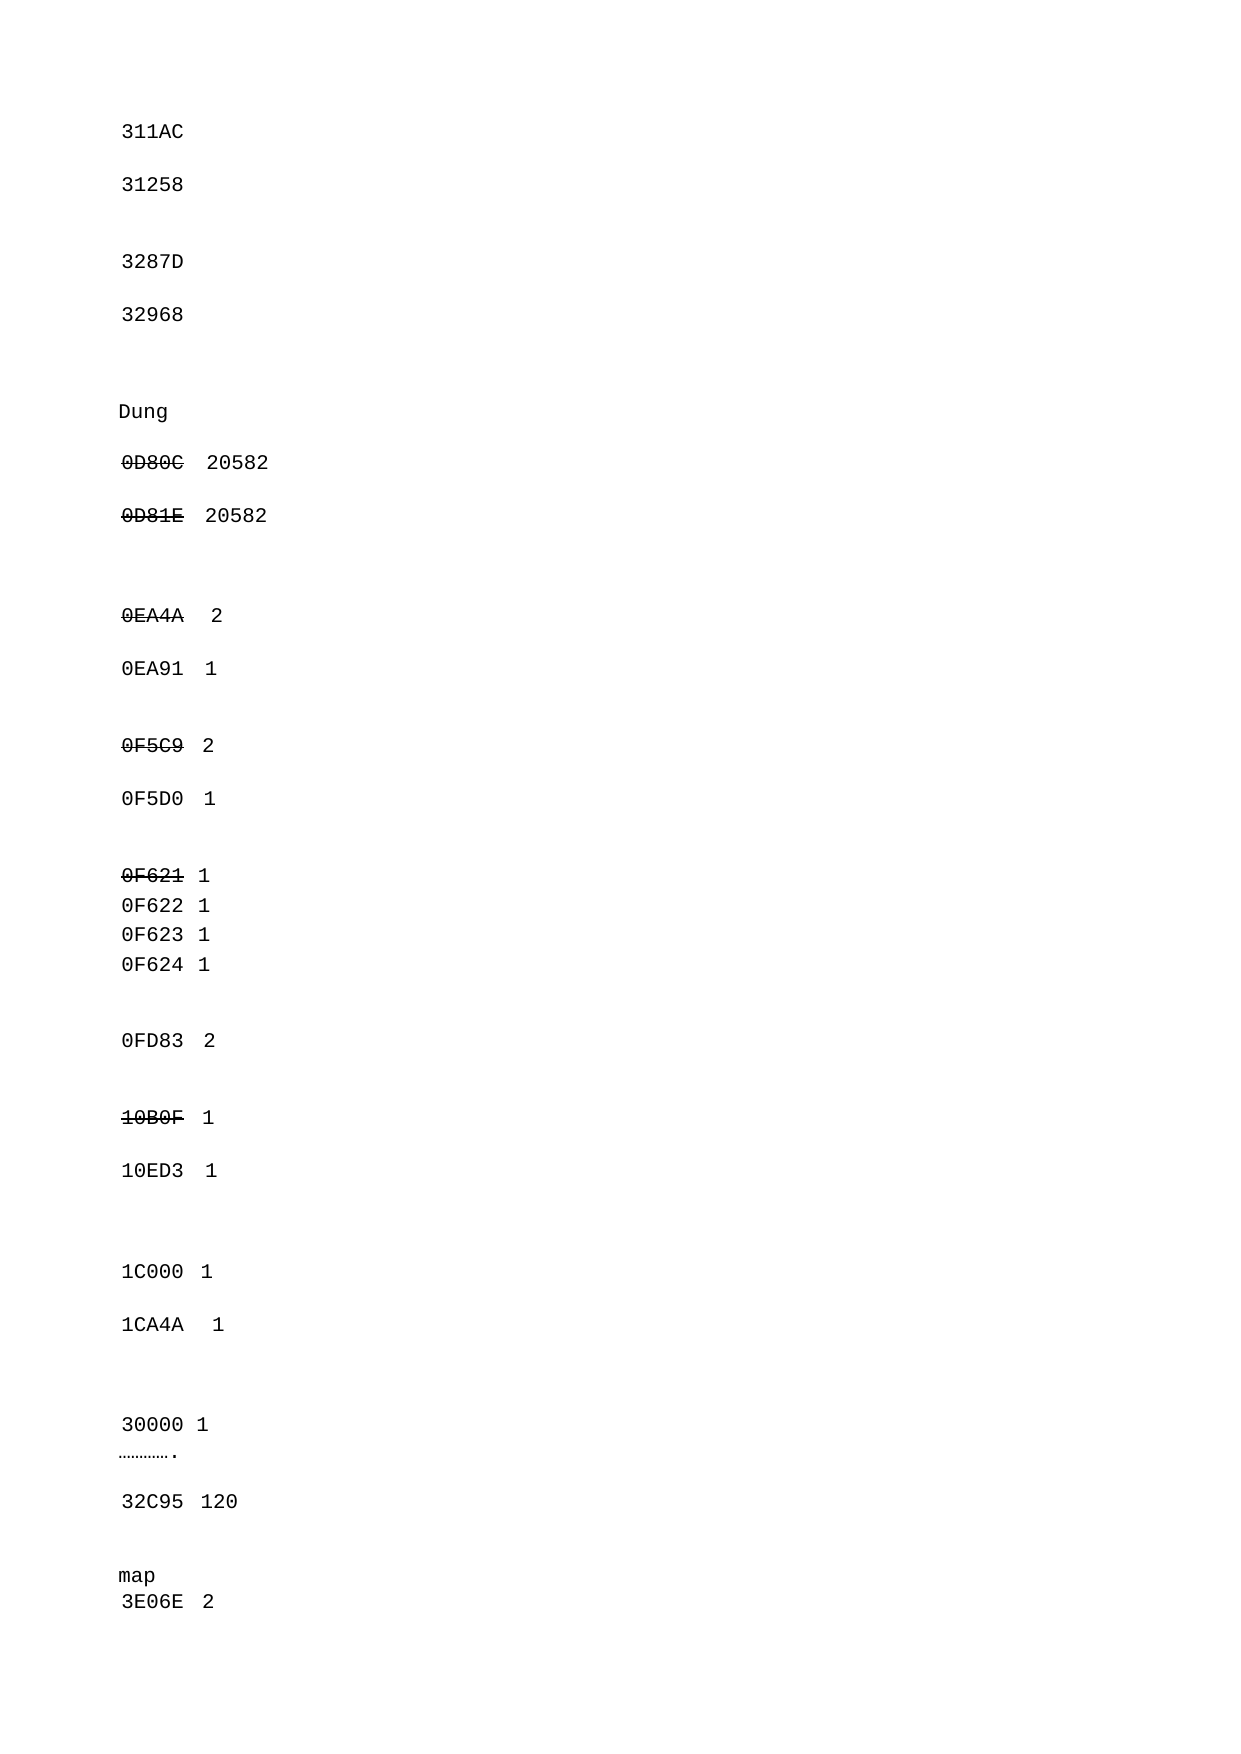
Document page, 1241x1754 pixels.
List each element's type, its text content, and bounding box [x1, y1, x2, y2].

table_header 32968 [118, 301, 213, 331]
table_header 10B0F [118, 1104, 199, 1134]
text Dung [118, 402, 1122, 425]
table_header 20582 [202, 502, 280, 531]
table_header 2 [199, 732, 227, 762]
table_header 0F5D0 [118, 785, 200, 815]
table_header 1CA4A [118, 1311, 209, 1340]
table_header 120 [198, 1488, 251, 1517]
table_header 1 [199, 1104, 227, 1134]
table_header 0FD83 [118, 1028, 200, 1057]
table_cell 0F623 [118, 921, 195, 951]
table_header 2 [200, 1028, 228, 1057]
table_header 32C95 [118, 1488, 197, 1517]
table_header 1 [198, 1258, 226, 1287]
table_header 1 [195, 862, 223, 892]
table_header [199, 248, 265, 277]
table_header 2 [208, 603, 236, 632]
table_header 3287D [118, 248, 199, 277]
table_header 0F621 [118, 862, 195, 892]
table_cell 1 [195, 951, 223, 980]
table_header 2 [199, 1589, 227, 1618]
table_header [213, 171, 234, 201]
table_header 1 [202, 1157, 230, 1187]
table_header 1 [209, 1311, 237, 1340]
text …………. [118, 1441, 1122, 1464]
table_header 20582 [203, 449, 281, 478]
table_header 1 [202, 656, 230, 685]
table_header 0F5C9 [118, 732, 199, 762]
table_header 1 [200, 785, 228, 815]
table_header [202, 118, 243, 148]
table_cell 1 [195, 892, 223, 921]
table_header 0D80C [118, 449, 203, 478]
table_header 0D81E [118, 502, 202, 531]
table_header 30000 [118, 1411, 193, 1441]
table_header 1C000 [118, 1258, 197, 1287]
table_header [213, 301, 234, 331]
table_cell 1 [195, 921, 223, 951]
table_cell 0F622 [118, 892, 195, 921]
text map [118, 1565, 1122, 1588]
table_header 311AC [118, 118, 202, 148]
table_header 0EA4A [118, 603, 207, 632]
table_header 3E06E [118, 1589, 199, 1618]
table_cell 0F624 [118, 951, 195, 980]
table_header 1 [193, 1411, 221, 1441]
table_header 0EA91 [118, 656, 202, 685]
table_header 31258 [118, 171, 213, 201]
table_header 10ED3 [118, 1157, 202, 1187]
